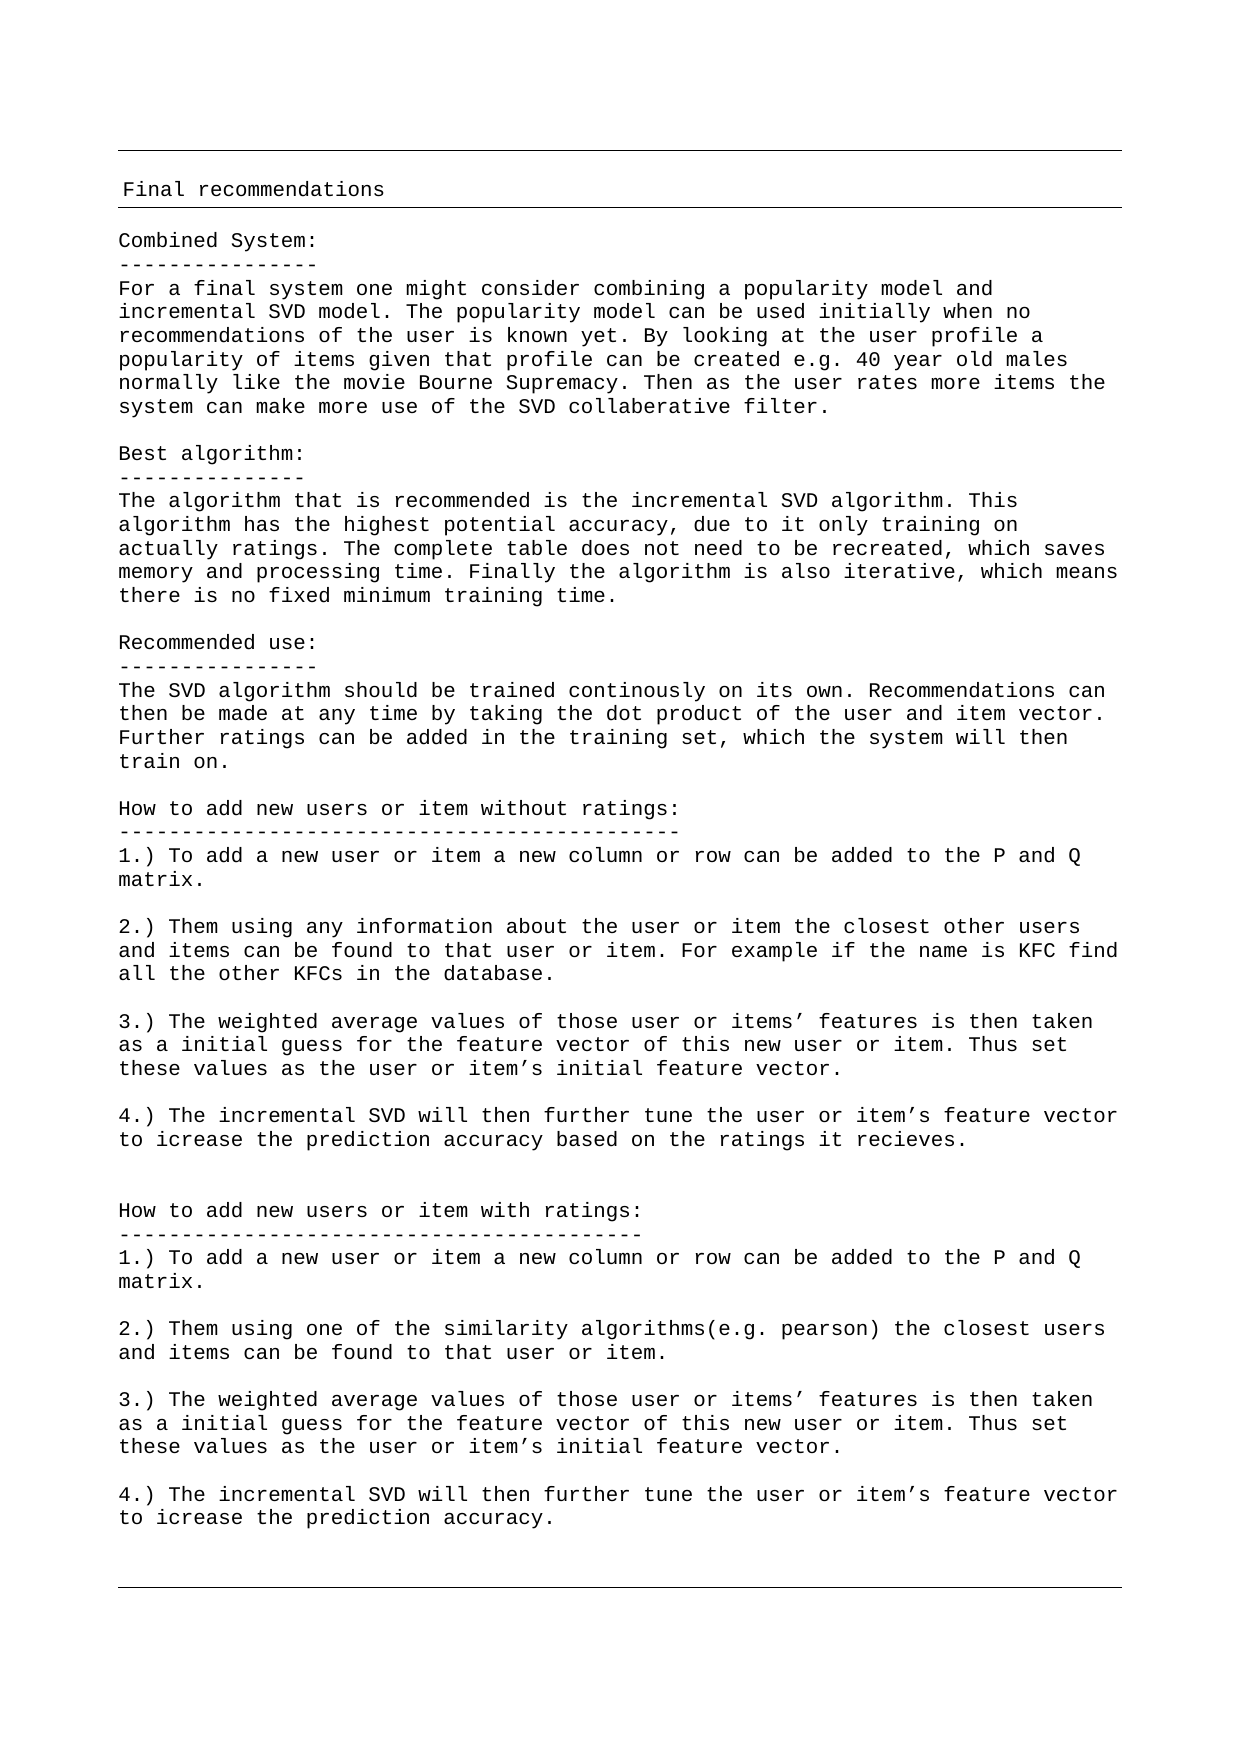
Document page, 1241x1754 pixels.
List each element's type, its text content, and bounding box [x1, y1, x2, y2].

text 1.) To add a new user or item a new column or row can be added to the P and Q matrix. [118, 1247, 1122, 1294]
text 2.) Them using any information about the user or item the closest other users and items can be found to that user or item. For example if the name is KFC find all the other KFCs in the database. [118, 916, 1122, 987]
text Recommended use: [118, 632, 1122, 656]
text 4.) The incremental SVD will then further tune the user or item’s feature vector to icrease the prediction accuracy. [118, 1484, 1122, 1531]
text Final recommendations [118, 174, 1122, 207]
text How to add new users or item without ratings: [118, 798, 1122, 822]
text 4.) The incremental SVD will then further tune the user or item’s feature vector to icrease the prediction accuracy based on the ratings it recieves. [118, 1105, 1122, 1153]
text --------------- [118, 467, 1122, 491]
text How to add new users or item with ratings: [118, 1200, 1122, 1223]
text 2.) Them using one of the similarity algorithms(e.g. pearson) the closest users and items can be found to that user or item. [118, 1318, 1122, 1365]
text The algorithm that is recommended is the incremental SVD algorithm. This algorithm has the highest potential accuracy, due to it only training on actually ratings. The complete table does not need to be recreated, which saves memory and processing time. Finally the algorithm is also iterative, which means there is no fixed minimum training time. [118, 491, 1122, 609]
text --------------------------------------------- [118, 822, 1122, 845]
text The SVD algorithm should be trained continously on its own. Recommendations can then be made at any time by taking the dot product of the user and item vector. Further ratings can be added in the training set, which the system will then train on. [118, 680, 1122, 774]
text 3.) The weighted average values of those user or items’ features is then taken as a initial guess for the feature vector of this new user or item. Thus set these values as the user or item’s initial feature vector. [118, 1389, 1122, 1460]
text For a final system one might consider combining a popularity model and incremental SVD model. The popularity model can be used initially when no recommendations of the user is known yet. By looking at the user profile a popularity of items given that profile can be created e.g. 40 year old males normally like the movie Bourne Supremacy. Then as the user rates more items the system can make more use of the SVD collaberative filter. [118, 278, 1122, 419]
text ---------------- [118, 254, 1122, 278]
text 3.) The weighted average values of those user or items’ features is then taken as a initial guess for the feature vector of this new user or item. Thus set these values as the user or item’s initial feature vector. [118, 1011, 1122, 1082]
text Combined System: [118, 230, 1122, 254]
text ------------------------------------------ [118, 1223, 1122, 1247]
text Best algorithm: [118, 443, 1122, 467]
text ---------------- [118, 656, 1122, 680]
text 1.) To add a new user or item a new column or row can be added to the P and Q matrix. [118, 845, 1122, 892]
